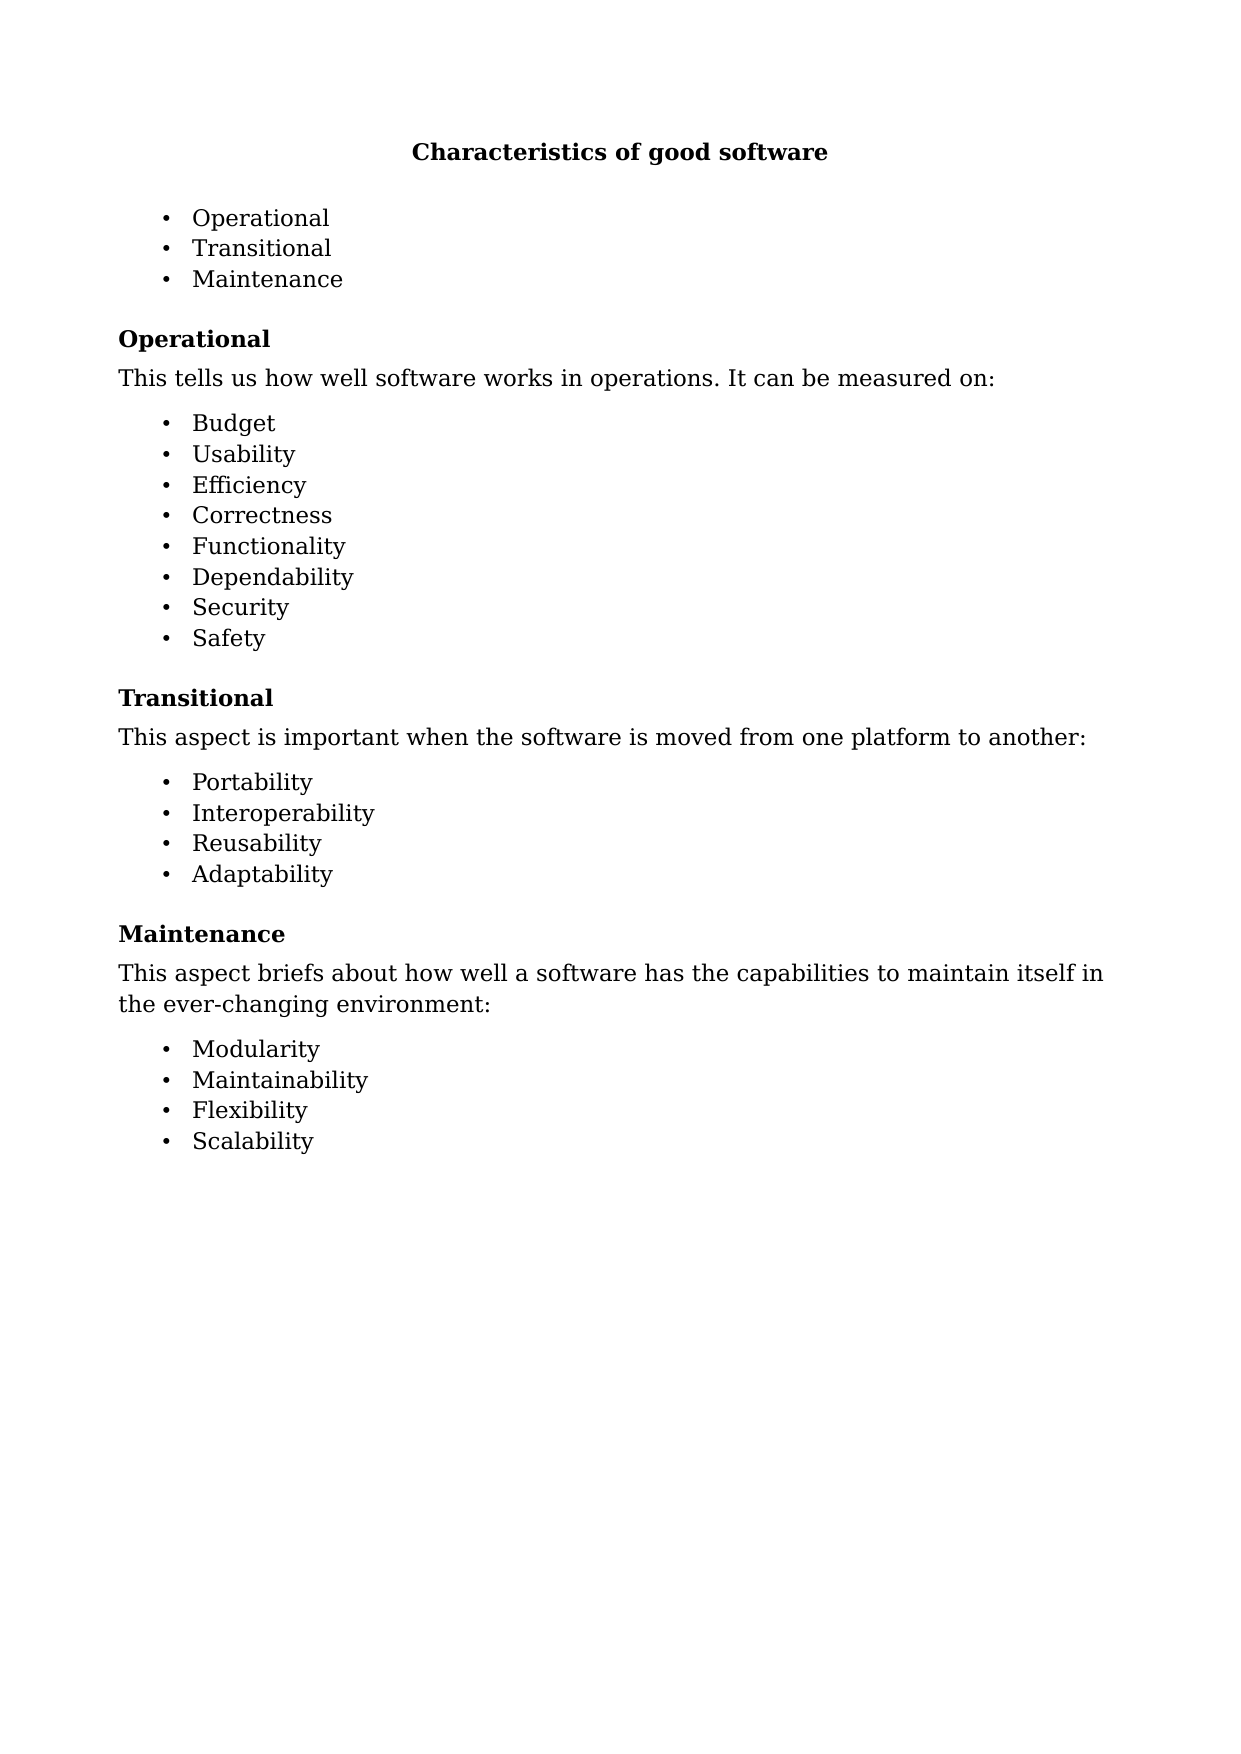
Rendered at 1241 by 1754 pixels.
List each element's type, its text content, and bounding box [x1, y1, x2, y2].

subtitle Characteristics of good software [118, 139, 1122, 166]
list Functionality [162, 533, 1122, 560]
text This aspect is important when the software is moved from one platform to another: [118, 724, 1122, 751]
list Usability [162, 441, 1122, 468]
list Correctness [162, 502, 1122, 529]
subtitle Maintenance [118, 921, 1122, 948]
list Transitional [162, 236, 1122, 262]
list Flexibility [162, 1097, 1122, 1124]
list Safety [162, 625, 1122, 652]
list Reusability [162, 831, 1122, 857]
list Operational [162, 205, 1122, 232]
list Adaptability [162, 861, 1122, 888]
text This aspect briefs about how well a software has the capabilities to maintain itself in the ever-changing environment: [118, 960, 1122, 1018]
text This tells us how well software works in operations. It can be measured on: [118, 365, 1122, 392]
list Portability [162, 769, 1122, 796]
list Interoperability [162, 800, 1122, 827]
subtitle Transitional [118, 685, 1122, 712]
subtitle Operational [118, 326, 1122, 353]
list Budget [162, 411, 1122, 437]
list Dependability [162, 564, 1122, 590]
list Modularity [162, 1036, 1122, 1063]
list Maintenance [162, 266, 1122, 293]
list Security [162, 594, 1122, 621]
list Maintainability [162, 1067, 1122, 1093]
list Efficiency [162, 472, 1122, 498]
list Scalability [162, 1128, 1122, 1155]
